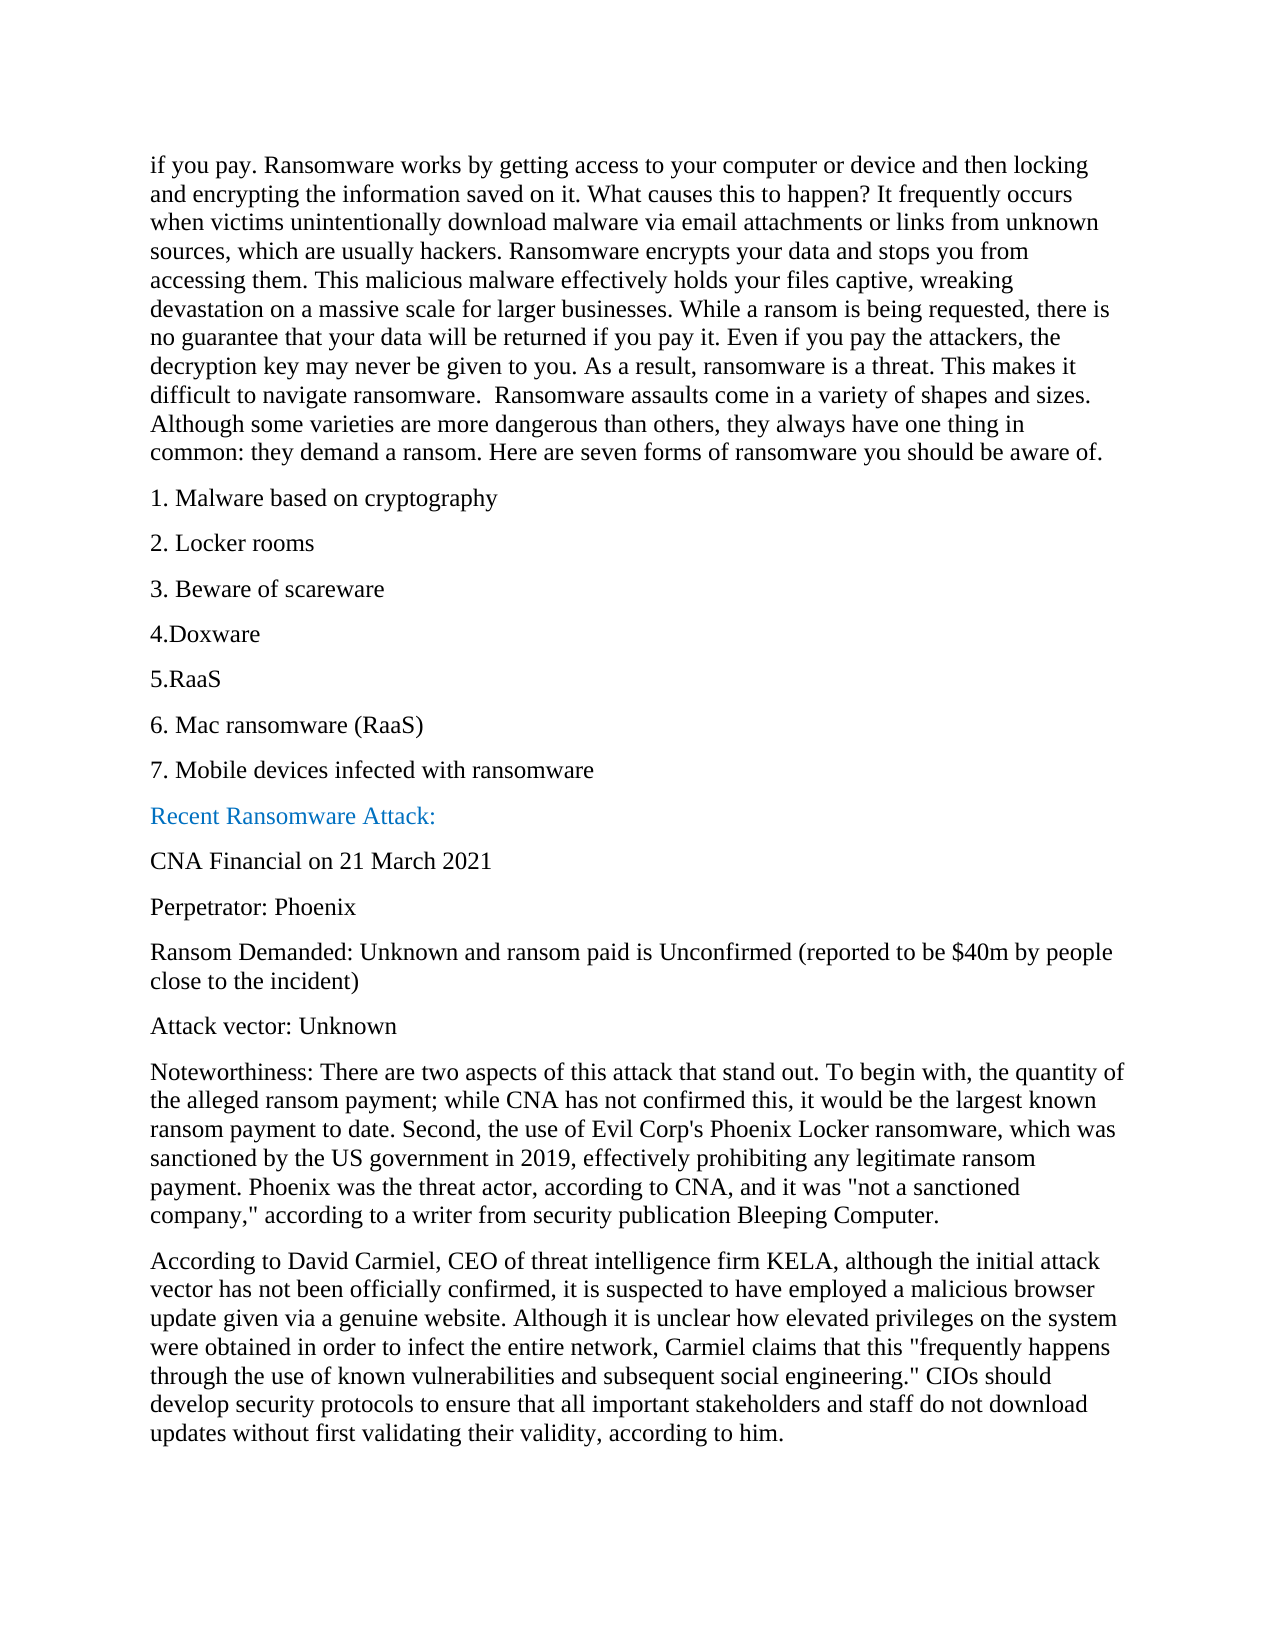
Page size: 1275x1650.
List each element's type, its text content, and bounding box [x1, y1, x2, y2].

text 7. Mobile devices infected with ransomware [150, 755, 1125, 784]
text 4.Doxware [150, 619, 1125, 648]
text According to David Carmiel, CEO of threat intelligence firm KELA, although the initial attack vector has not been officially confirmed, it is suspected to have employed a malicious browser update given via a genuine website. Although it is unclear how elevated privileges on the system were obtained in order to infect the entire network, Carmiel claims that this "frequently happens through the use of known vulnerabilities and subsequent social engineering." CIOs should develop security protocols to ensure that all important stakeholders and staff do not download updates without first validating their validity, according to him. [150, 1246, 1125, 1447]
text 5.RaaS [150, 664, 1125, 693]
text Attack vector: Unknown [150, 1011, 1125, 1040]
text 1. Malware based on cryptography [150, 483, 1125, 512]
text if you pay. Ransomware works by getting access to your computer or device and then locking and encrypting the information saved on it. What causes this to happen? It frequently occurs when victims unintentionally download malware via email attachments or links from unknown sources, which are usually hackers. Ransomware encrypts your data and stops you from accessing them. This malicious malware effectively holds your files captive, wreaking devastation on a massive scale for larger businesses. While a ransom is being requested, there is no guarantee that your data will be returned if you pay it. Even if you pay the attackers, the decryption key may never be given to you. As a result, ransomware is a threat. This makes it difficult to navigate ransomware. Ransomware assaults come in a variety of shapes and sizes. Although some varieties are more dangerous than others, they always have one thing in common: they demand a ransom. Here are seven forms of ransomware you should be aware of. [150, 150, 1125, 466]
text Ransom Demanded: Unknown and ransom paid is Unconfirmed (reported to be $40m by people close to the incident) [150, 937, 1125, 994]
text 2. Locker rooms [150, 528, 1125, 557]
text Perpetrator: Phoenix [150, 892, 1125, 920]
text 3. Beware of scareware [150, 574, 1125, 602]
text Recent Ransomware Attack: [150, 801, 1125, 829]
text 6. Mac ransomware (RaaS) [150, 710, 1125, 739]
text CNA Financial on 21 March 2021 [150, 846, 1125, 875]
text Noteworthiness: There are two aspects of this attack that stand out. To begin with, the quantity of the alleged ransom payment; while CNA has not confirmed this, it would be the largest known ransom payment to date. Second, the use of Evil Corp's Phoenix Locker ransomware, which was sanctioned by the US government in 2019, effectively prohibiting any legitimate ransom payment. Phoenix was the threat actor, according to CNA, and it was "not a sanctioned company," according to a writer from security publication Bleeping Computer. [150, 1057, 1125, 1229]
